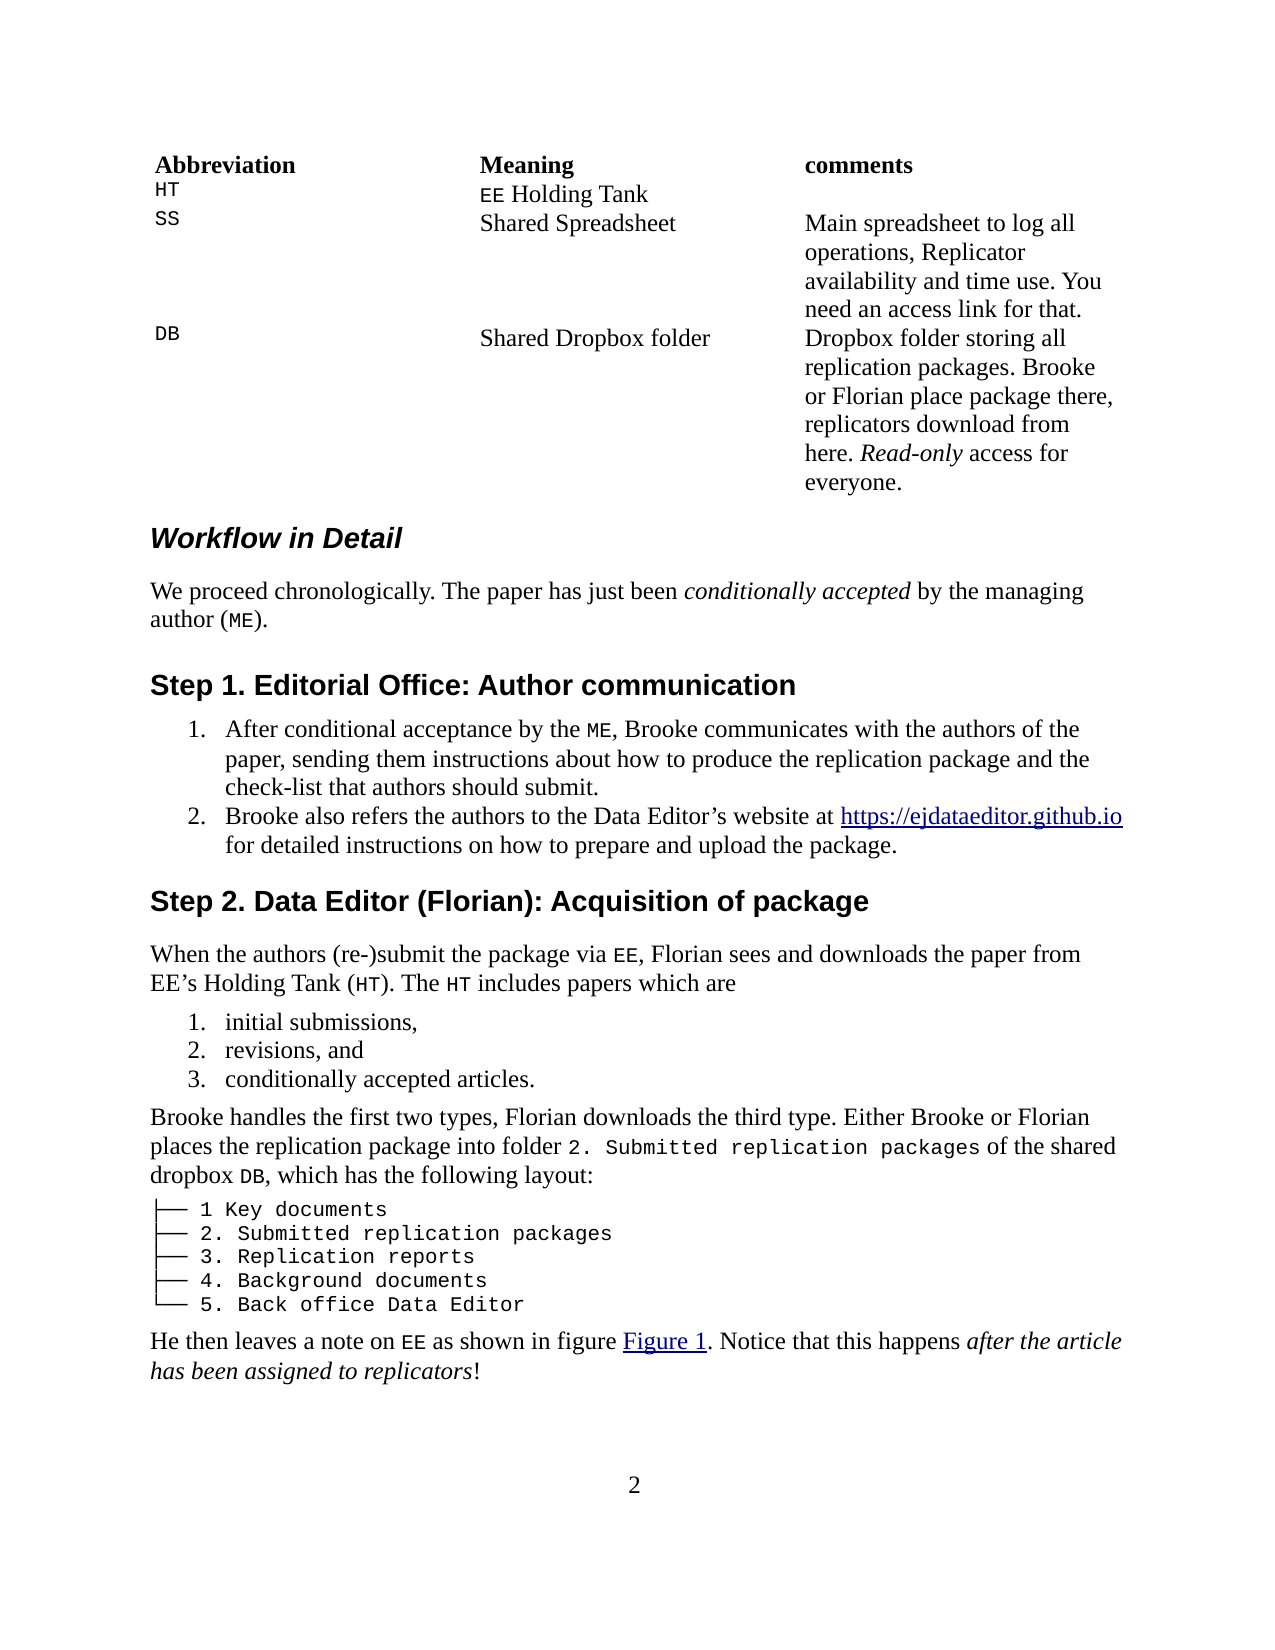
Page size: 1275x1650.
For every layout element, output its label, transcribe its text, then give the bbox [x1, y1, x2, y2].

table_header Abbreviation [150, 150, 475, 179]
table_cell [800, 179, 1125, 208]
table_cell EE Holding Tank [475, 179, 800, 208]
list revisions, and [187, 1036, 1125, 1064]
text ├── 2. Submitted replication packages [157, 1223, 1125, 1246]
text We proceed chronologically. The paper has just been conditionally accepted by the managing author (ME). [150, 576, 1125, 634]
table_cell SS [150, 208, 475, 323]
list conditionally accepted articles. [187, 1064, 1125, 1093]
list initial submissions, [187, 1007, 1125, 1036]
table_cell DB [150, 323, 475, 496]
list After conditional acceptance by the ME, Brooke communicates with the authors of the paper, sending them instructions about how to produce the replication package and the check-list that authors should submit. [187, 714, 1125, 801]
text ├── 1 Key documents [150, 1199, 1125, 1223]
text Brooke handles the first two types, Florian downloads the third type. Either Brooke or Florian places the replication package into folder 2. Submitted replication packages of the shared dropbox DB, which has the following layout: [150, 1102, 1125, 1190]
text When the authors (re-)submit the package via EE, Florian sees and downloads the paper from EE’s Holding Tank (HT). The HT includes papers which are [150, 939, 1125, 998]
table_header comments [800, 150, 1125, 179]
text He then leaves a note on EE as shown in figure Figure 1. Notice that this happens after the article has been assigned to replicators! [150, 1326, 1125, 1384]
table_cell Shared Spreadsheet [475, 208, 800, 323]
list Brooke also refers the authors to the Data Editor’s website at https://ejdataeditor.github.io for detailed instructions on how to prepare and upload the package. [187, 801, 1125, 859]
subtitle Step 1. Editorial Office: Author communication [150, 668, 1125, 702]
subtitle Step 2. Data Editor (Florian): Acquisition of package [150, 884, 1125, 917]
subtitle Workflow in Detail [150, 521, 1125, 554]
text └── 5. Back office Data Editor [150, 1293, 1125, 1317]
table_cell Main spreadsheet to log all operations, Replicator availability and time use. You need an access link for that. [800, 208, 1125, 323]
text ├── 3. Replication reports [150, 1246, 1125, 1270]
text ├── 4. Background documents [157, 1270, 1125, 1293]
table_cell HT [150, 179, 475, 208]
table_header Meaning [475, 150, 800, 179]
table_cell Dropbox folder storing all replication packages. Brooke or Florian place package there, replicators download from here. Read-only access for everyone. [800, 323, 1125, 496]
table_cell Shared Dropbox folder [475, 323, 800, 496]
